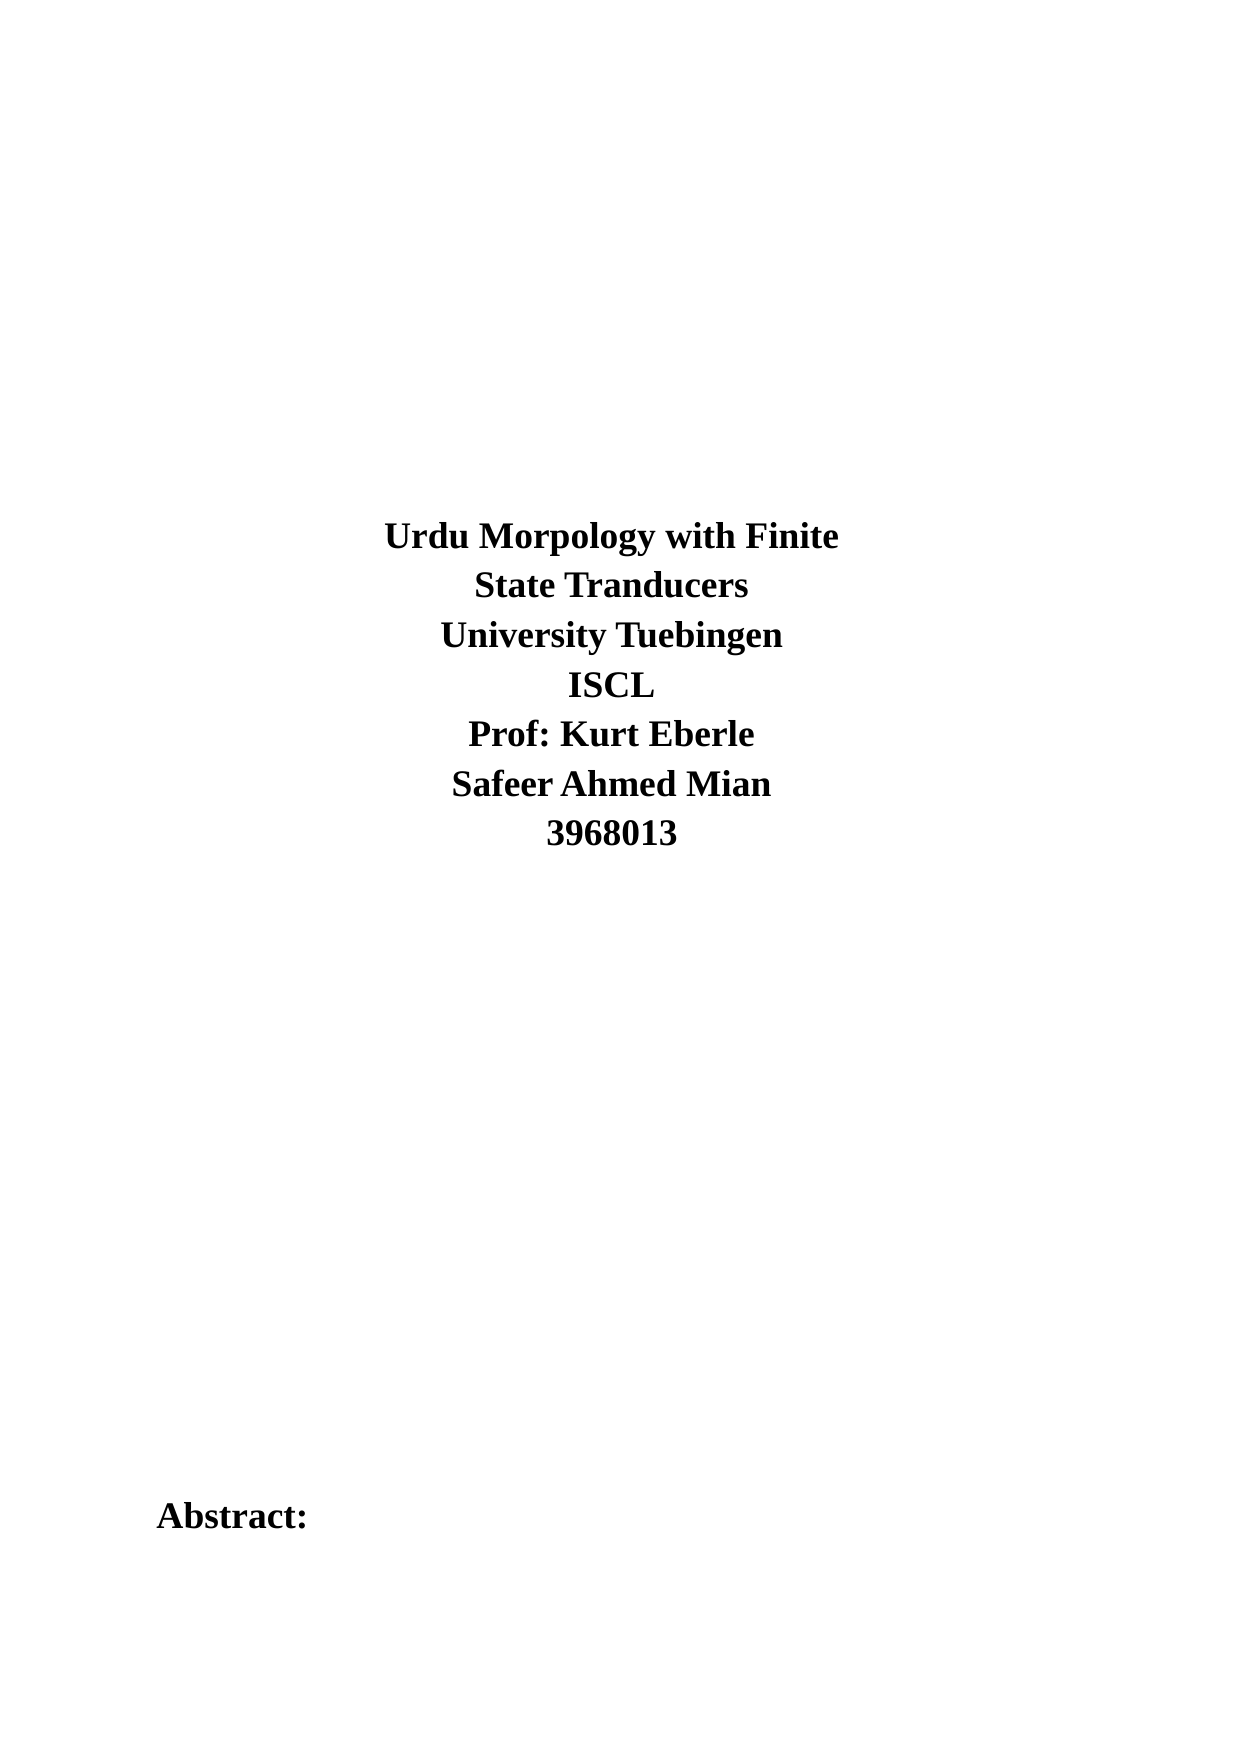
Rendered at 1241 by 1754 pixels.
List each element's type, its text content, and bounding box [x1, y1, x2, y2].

text Prof: Kurt Eberle [339, 712, 884, 755]
text ISCL [339, 662, 884, 705]
text Urdu Morpology with Finite State Tranducers [339, 513, 884, 606]
text Safeer Ahmed Mian [339, 761, 884, 804]
text 3968013 [339, 811, 884, 854]
text Abstract: [156, 1493, 884, 1537]
text University Tuebingen [339, 612, 884, 656]
